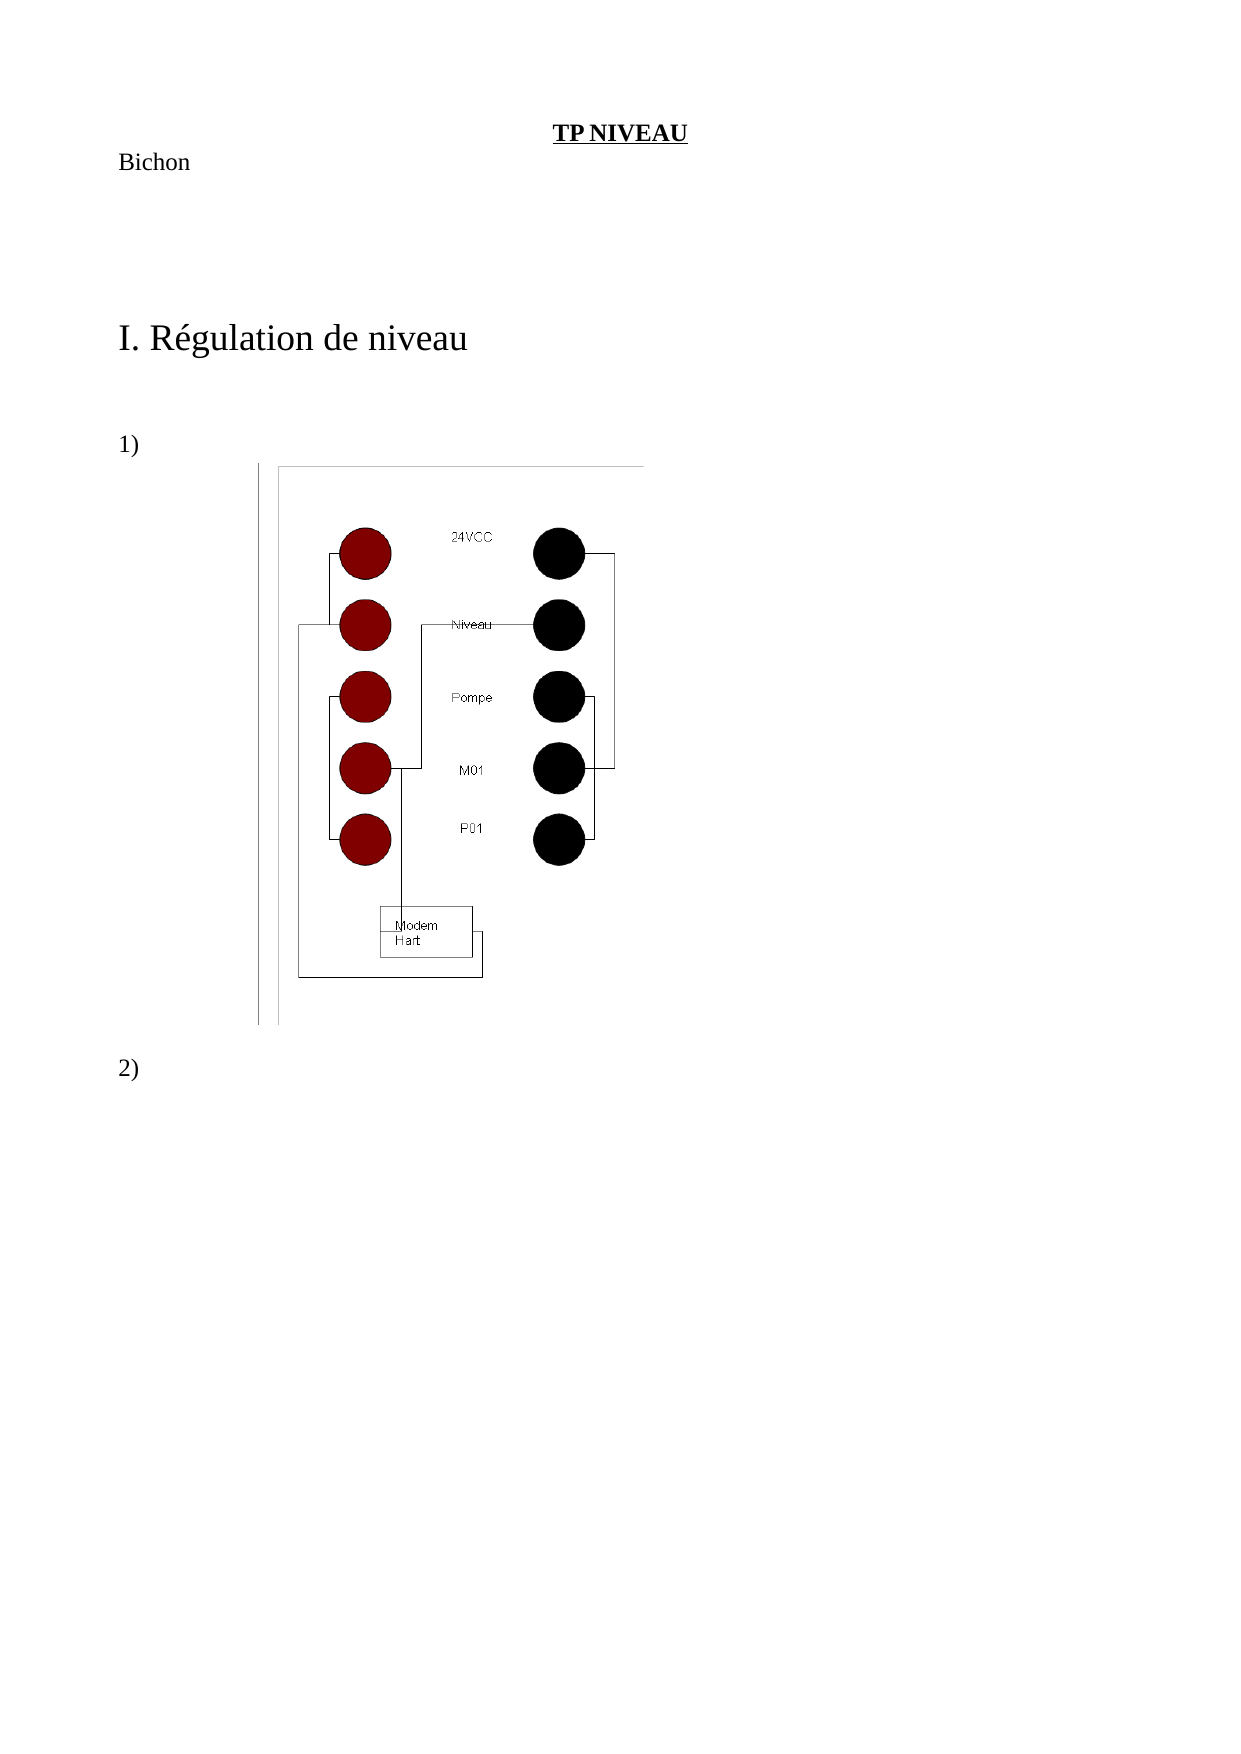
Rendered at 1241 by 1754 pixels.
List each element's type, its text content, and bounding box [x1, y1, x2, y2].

text TP NIVEAU [118, 118, 1122, 147]
subtitle I. Régulation de niveau [118, 316, 1122, 359]
text 1) [118, 429, 1122, 457]
text Bichon [118, 147, 1122, 176]
text 2) [118, 1053, 1122, 1082]
picture [192, 463, 644, 1025]
